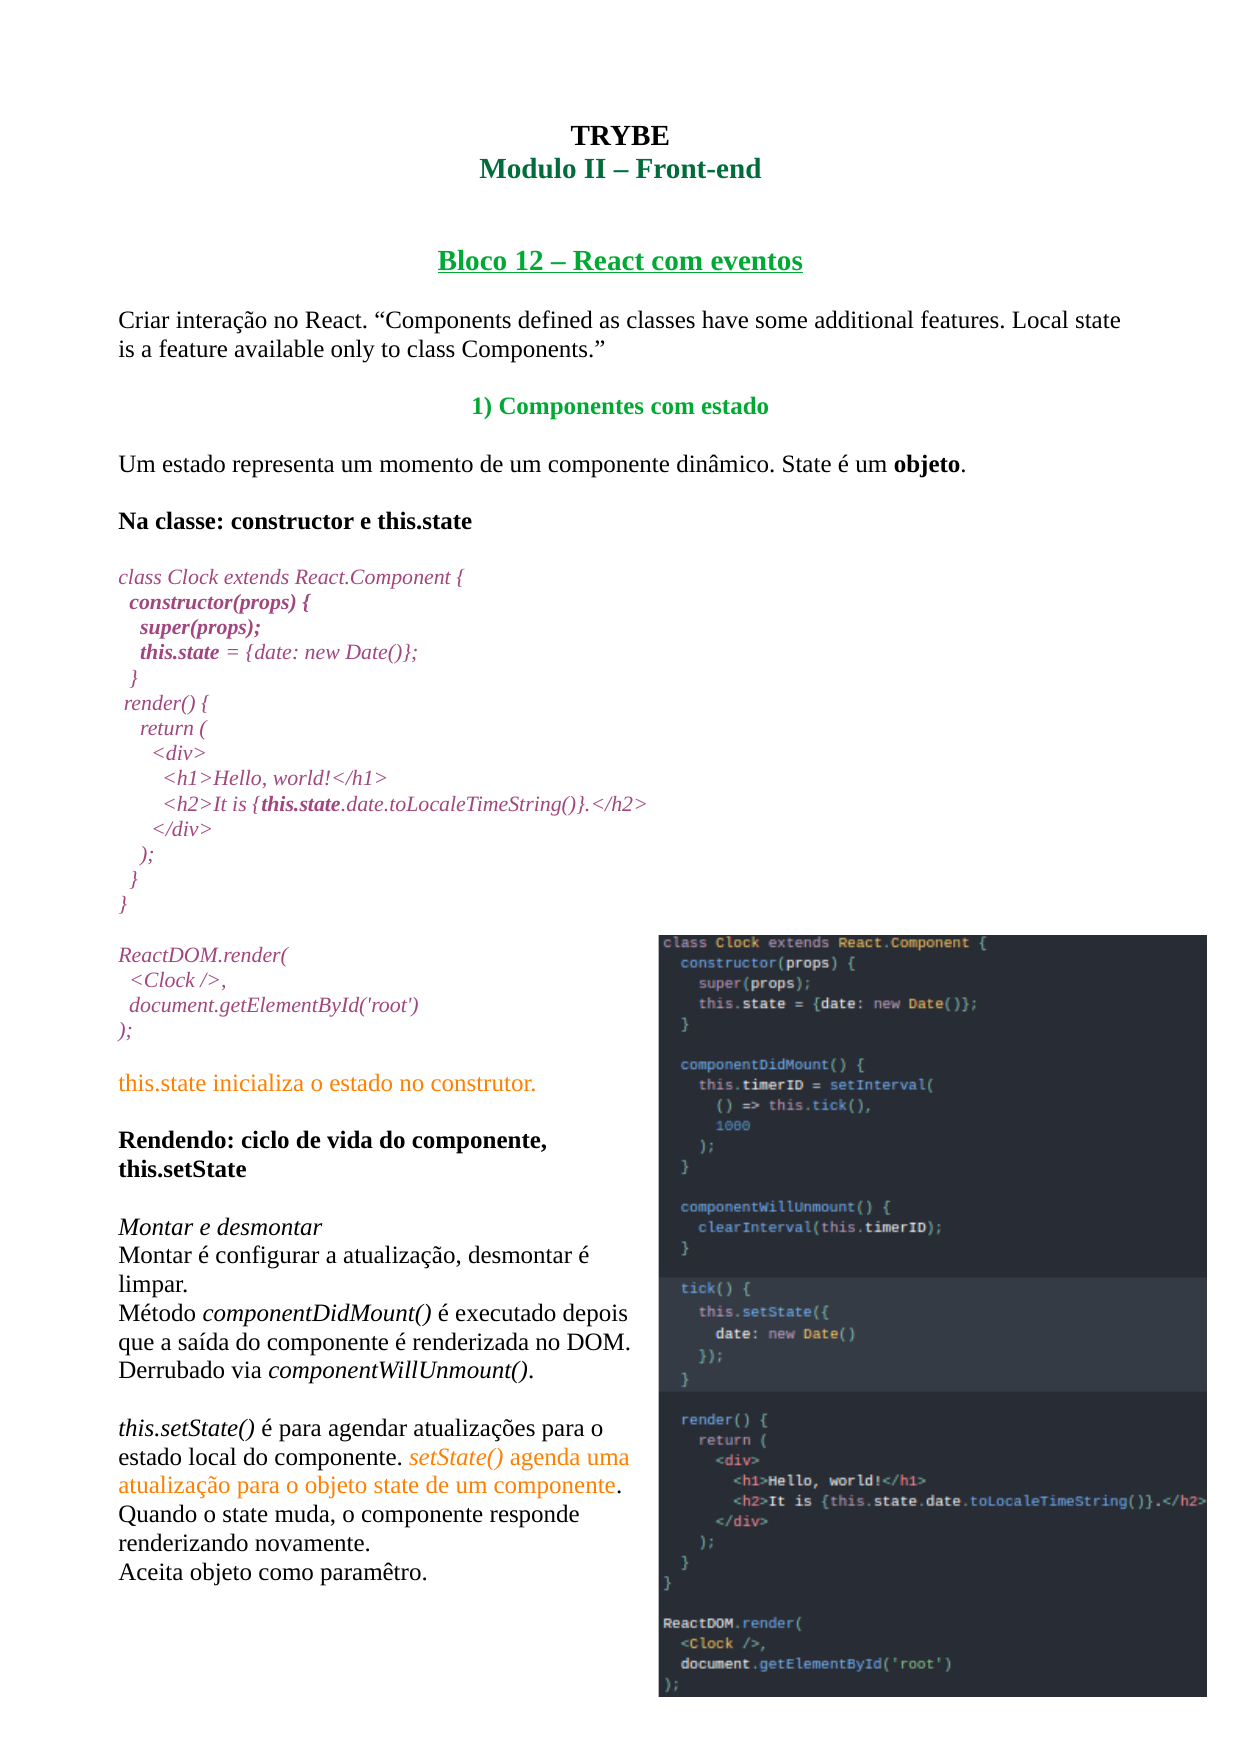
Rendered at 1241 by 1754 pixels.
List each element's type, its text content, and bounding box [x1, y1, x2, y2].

text return ( [118, 715, 1122, 740]
text 1) Componentes com estado [118, 391, 1122, 420]
text Na classe: constructor e this.state [118, 506, 1122, 535]
text document.getElementById('root') [118, 992, 658, 1017]
text Montar é configurar a atualização, desmontar é limpar. [118, 1240, 658, 1298]
text this.state inicializa o estado no construtor. [118, 1068, 658, 1097]
text ); [118, 1017, 658, 1043]
text ); [118, 841, 1122, 866]
text render() { [118, 690, 1122, 715]
text Um estado representa um momento de um componente dinâmico. State é um objeto. [118, 449, 1122, 477]
text <h1>Hello, world!</h1> [118, 765, 1122, 791]
text <h2>It is {this.state.date.toLocaleTimeString()}.</h2> [118, 791, 1122, 816]
text this.state = {date: new Date()}; [118, 639, 1122, 664]
text <div> [118, 740, 1122, 765]
text Criar interação no React. “Components defined as classes have some additional features. Local state is a feature available only to class Components.” [118, 305, 1122, 362]
text Rendendo: ciclo de vida do componente, this.setState [118, 1125, 658, 1183]
text Bloco 12 – React com eventos [118, 243, 1122, 276]
picture [658, 935, 1207, 1697]
text Método componentDidMount() é executado depois que a saída do componente é renderizada no DOM. Derrubado via componentWillUnmount(). [118, 1298, 658, 1384]
text Aceita objeto como paramêtro. [118, 1557, 658, 1585]
text <Clock />, [118, 967, 658, 992]
text Montar e desmontar [118, 1212, 658, 1240]
text Modulo II – Front-end [118, 152, 1122, 185]
text TRYBE [118, 118, 1122, 152]
text class Clock extends React.Component { [118, 564, 1122, 589]
text ReactDOM.render( [118, 942, 658, 967]
text } [118, 891, 1122, 917]
text } [118, 866, 1122, 891]
text </div> [118, 816, 1122, 841]
text this.setState() é para agendar atualizações para o estado local do componente. setState() agenda uma atualização para o objeto state de um componente. Quando o state muda, o componente responde renderizando novamente. [118, 1413, 658, 1557]
text constructor(props) { [118, 589, 1122, 614]
text } [118, 664, 1122, 690]
text super(props); [118, 614, 1122, 639]
